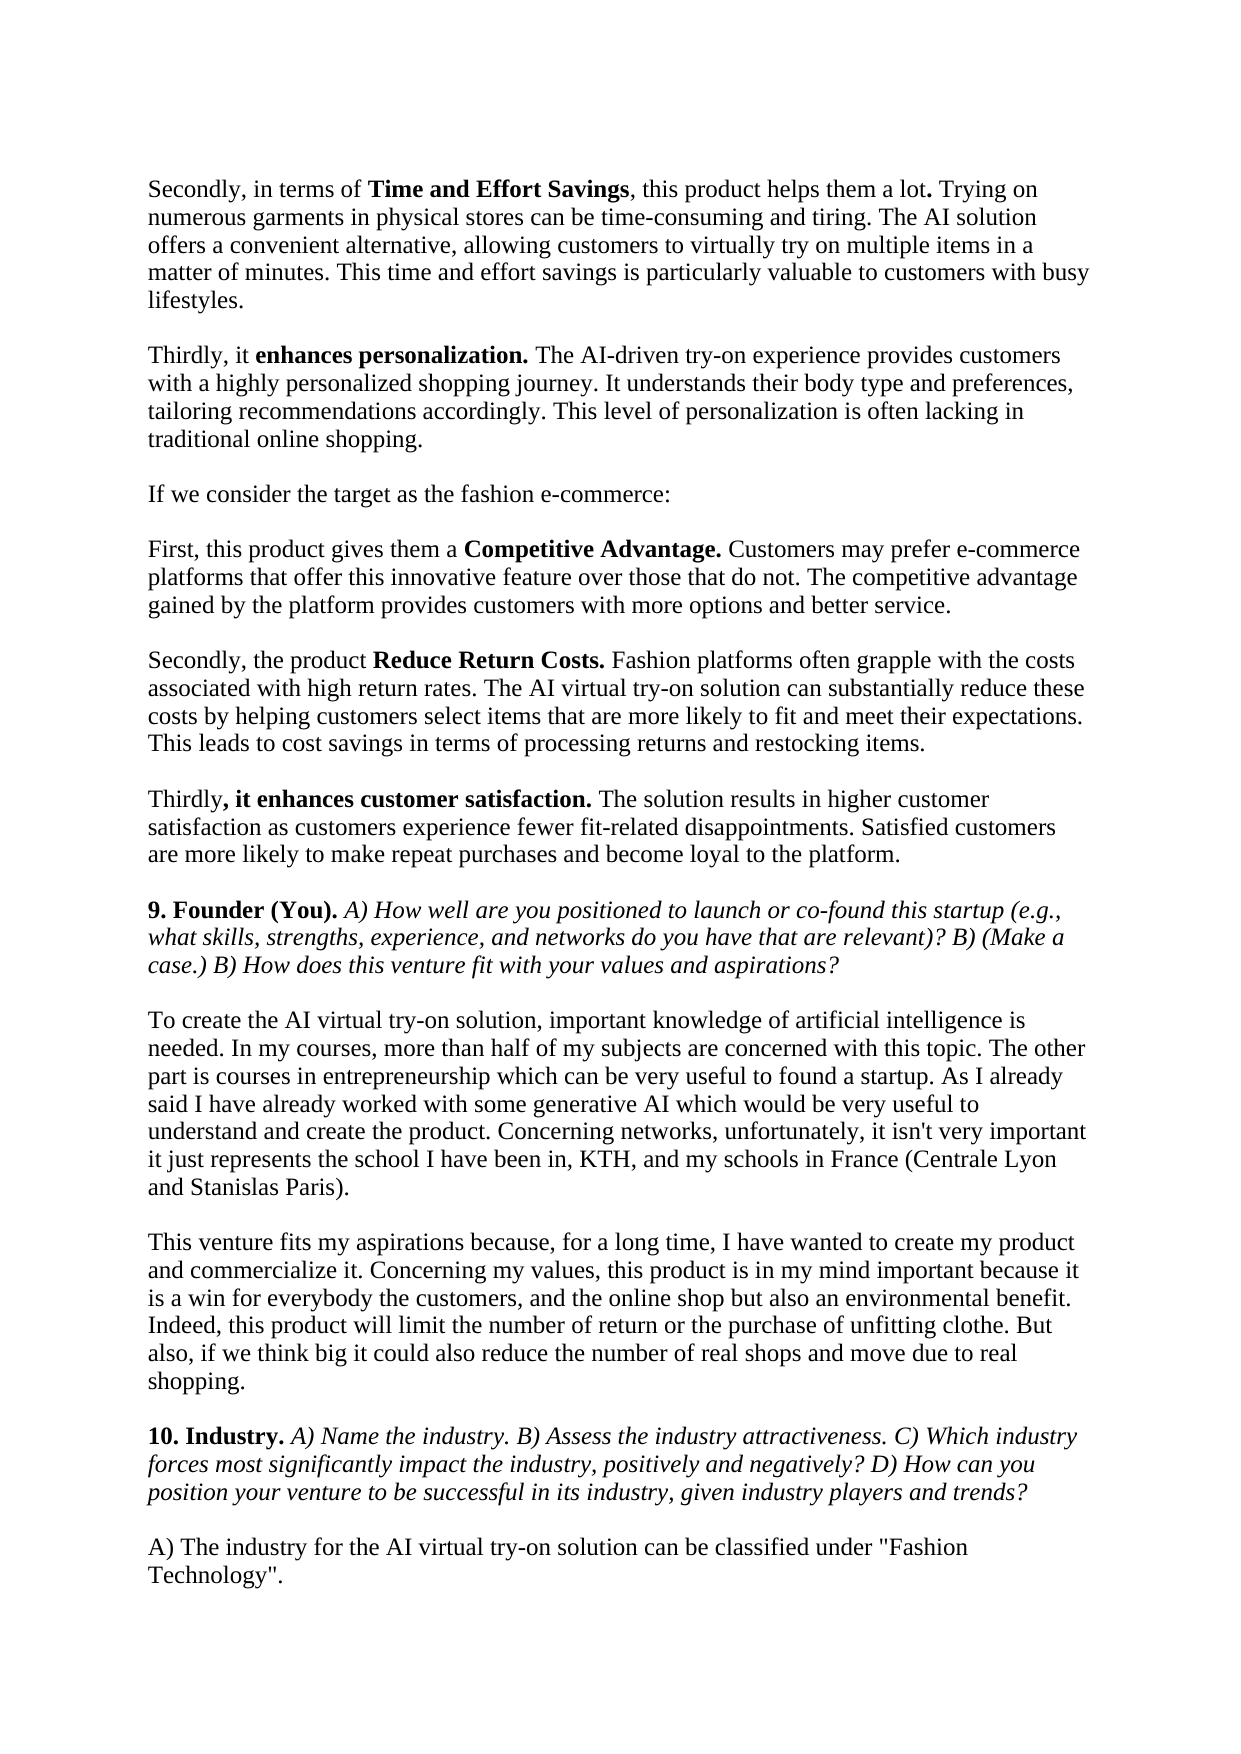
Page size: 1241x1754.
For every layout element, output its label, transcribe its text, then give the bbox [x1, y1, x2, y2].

text what skills, strengths, experience, and networks do you have that are relevant)? B) (Make a [148, 923, 1093, 951]
text Secondly, in terms of Time and Effort Savings, this product helps them a lot. Trying on numerous garments in physical stores can be time-consuming and tiring. The AI solution offers a convenient alternative, allowing customers to virtually try on multiple items in a matter of minutes. This time and effort savings is particularly valuable to customers with busy lifestyles. [148, 175, 1093, 314]
text To create the AI virtual try-on solution, important knowledge of artificial intelligence is needed. In my courses, more than half of my subjects are concerned with this topic. The other part is courses in entrepreneurship which can be very useful to found a startup. As I already said I have already worked with some generative AI which would be very useful to understand and create the product. Concerning networks, unfortunately, it isn't very important it just represents the school I have been in, KTH, and my schools in France (Centrale Lyon and Stanislas Paris). [148, 1007, 1093, 1201]
text If we consider the target as the fashion e-commerce: [148, 480, 1093, 508]
text First, this product gives them a Competitive Advantage. Customers may prefer e-commerce platforms that offer this innovative feature over those that do not. The competitive advantage gained by the platform provides customers with more options and better service. [148, 536, 1093, 619]
text Thirdly, it enhances customer satisfaction. The solution results in higher customer satisfaction as customers experience fewer fit-related disappointments. Satisfied customers are more likely to make repeat purchases and become loyal to the platform. [148, 785, 1093, 868]
text 9. Founder (You). A) How well are you positioned to launch or co-found this startup (e.g., [148, 896, 1093, 923]
text Thirdly, it enhances personalization. The AI-driven try-on experience provides customers with a highly personalized shopping journey. It understands their body type and preferences, tailoring recommendations accordingly. This level of personalization is often lacking in traditional online shopping. [148, 342, 1093, 452]
text A) The industry for the AI virtual try-on solution can be classified under "Fashion Technology". [148, 1533, 1093, 1588]
text Secondly, the product Reduce Return Costs. Fashion platforms often grapple with the costs associated with high return rates. The AI virtual try-on solution can substantially reduce these costs by helping customers select items that are more likely to fit and meet their expectations. This leads to cost savings in terms of processing returns and restocking items. [148, 646, 1093, 757]
text position your venture to be successful in its industry, given industry players and trends? [148, 1478, 1093, 1505]
text This venture fits my aspirations because, for a long time, I have wanted to create my product and commercialize it. Concerning my values, this product is in my mind important because it is a win for everybody the customers, and the online shop but also an environmental benefit. Indeed, this product will limit the number of return or the purchase of unfitting clothe. But also, if we think big it could also reduce the number of real shops and move due to real shopping. [148, 1228, 1093, 1394]
text forces most significantly impact the industry, positively and negatively? D) How can you [148, 1450, 1093, 1478]
text 10. Industry. A) Name the industry. B) Assess the industry attractiveness. C) Which industry [148, 1422, 1093, 1450]
text case.) B) How does this venture fit with your values and aspirations? [148, 951, 1093, 979]
